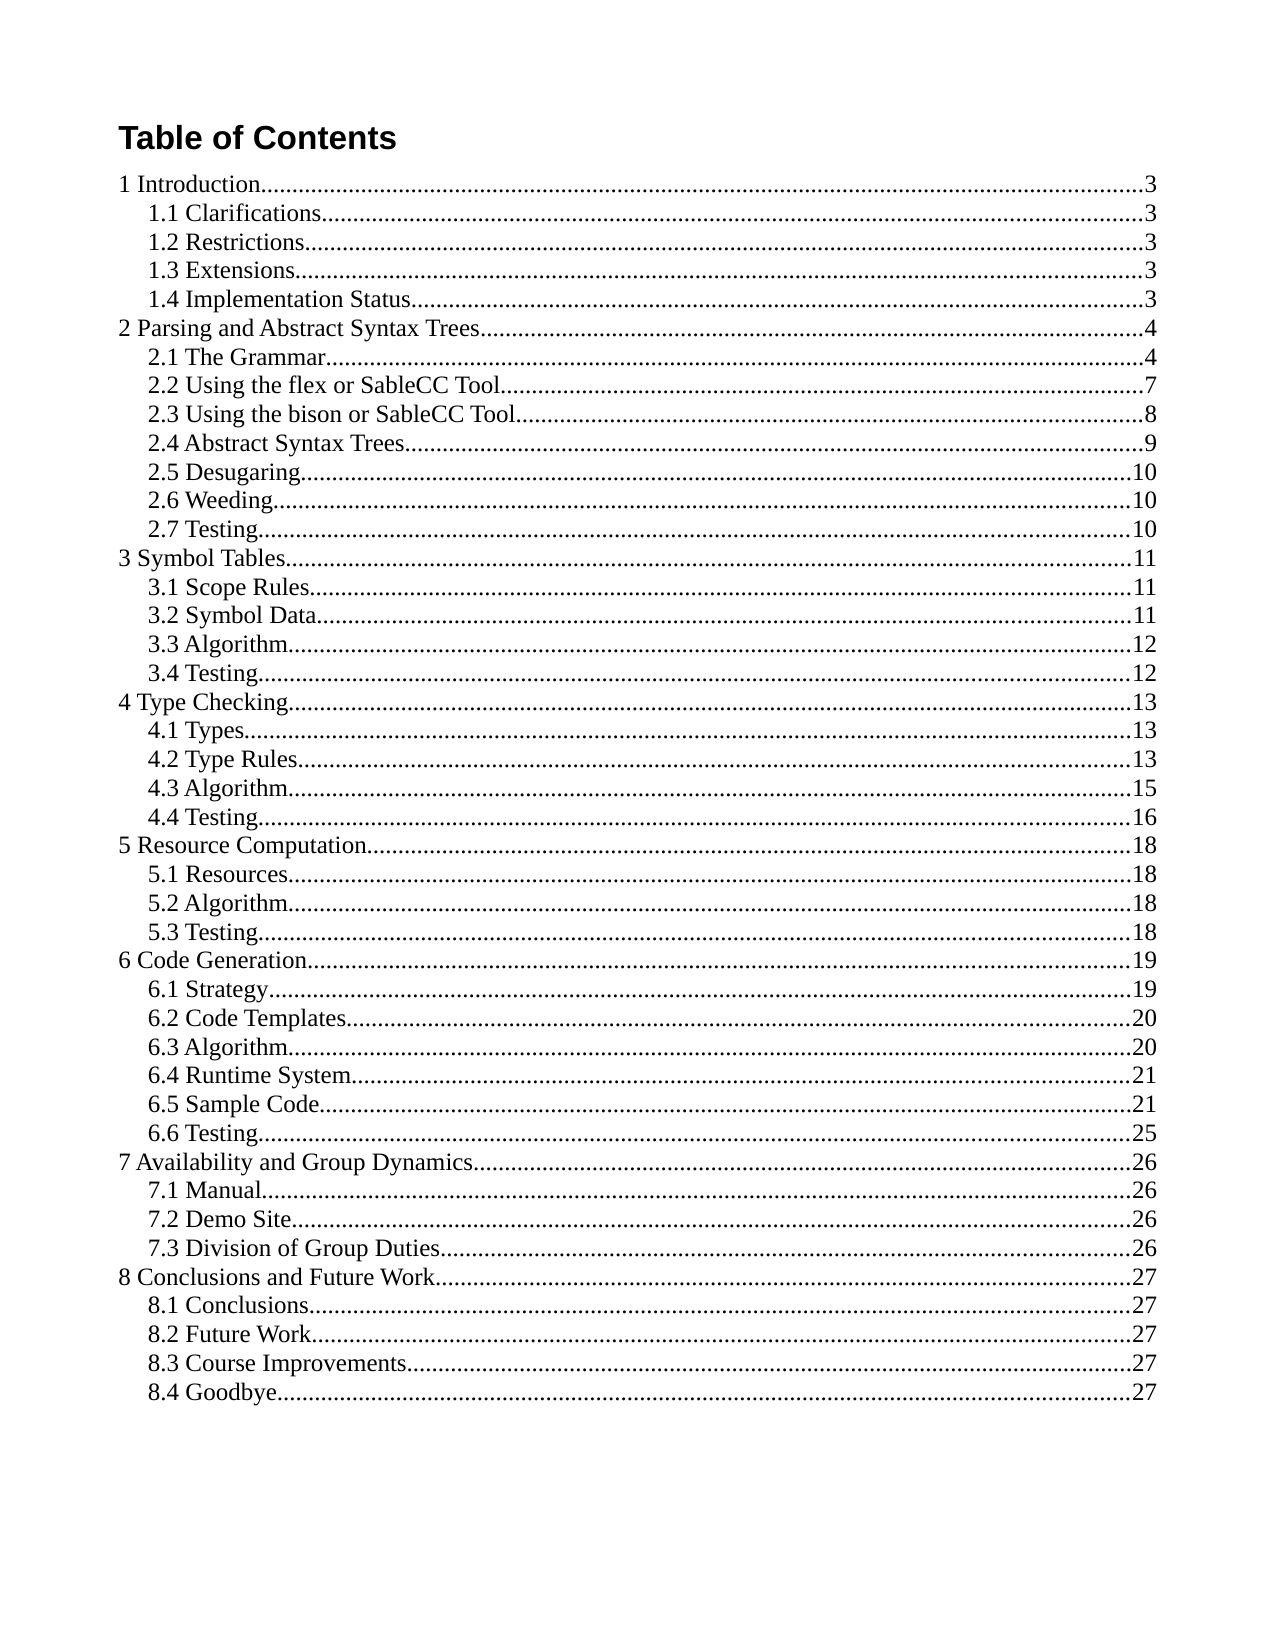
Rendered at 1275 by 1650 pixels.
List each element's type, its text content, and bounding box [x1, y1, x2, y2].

text 2 Parsing and Abstract Syntax Trees 4 [118, 313, 1157, 342]
text 2.1 The Grammar 4 [148, 342, 1157, 370]
text 8.2 Future Work 27 [148, 1319, 1157, 1348]
text 5.2 Algorithm 18 [148, 888, 1157, 917]
text 2.6 Weeding 10 [148, 485, 1157, 514]
text 8.3 Course Improvements 27 [148, 1348, 1157, 1377]
text 5 Resource Computation 18 [118, 830, 1157, 859]
text 2.7 Testing 10 [148, 514, 1157, 543]
text 1.2 Restrictions 3 [148, 227, 1157, 255]
text 4.4 Testing 16 [148, 802, 1157, 830]
text 3.1 Scope Rules 11 [148, 572, 1157, 600]
text 1.4 Implementation Status 3 [148, 284, 1157, 313]
text 3.4 Testing 12 [148, 658, 1157, 687]
text 3 Symbol Tables 11 [118, 543, 1157, 572]
text 7.1 Manual 26 [148, 1175, 1157, 1204]
text 5.3 Testing 18 [148, 917, 1157, 945]
text 4 Type Checking 13 [118, 687, 1157, 715]
text 6 Code Generation 19 [118, 945, 1157, 974]
text 4.1 Types 13 [148, 715, 1157, 744]
text 3.3 Algorithm 12 [148, 629, 1157, 658]
text 6.2 Code Templates 20 [148, 1003, 1157, 1032]
text 7 Availability and Group Dynamics 26 [118, 1147, 1157, 1175]
text 6.1 Strategy 19 [148, 974, 1157, 1003]
text 3.2 Symbol Data 11 [148, 600, 1157, 629]
text 8.1 Conclusions 27 [148, 1290, 1157, 1319]
text 8.4 Goodbye 27 [148, 1377, 1157, 1405]
text 2.4 Abstract Syntax Trees 9 [148, 428, 1157, 457]
text 4.3 Algorithm 15 [148, 773, 1157, 802]
text 1 Introduction 3 [118, 169, 1157, 198]
text 8 Conclusions and Future Work 27 [118, 1262, 1157, 1290]
text 6.6 Testing 25 [148, 1118, 1157, 1147]
text 2.5 Desugaring 10 [148, 457, 1157, 485]
text 6.4 Runtime System 21 [148, 1060, 1157, 1089]
text 2.3 Using the bison or SableCC Tool 8 [148, 399, 1157, 428]
text 6.5 Sample Code 21 [148, 1089, 1157, 1118]
text 4.2 Type Rules 13 [148, 744, 1157, 773]
subtitle Table of Contents [118, 118, 1157, 157]
text 7.2 Demo Site 26 [148, 1204, 1157, 1233]
text 5.1 Resources 18 [148, 859, 1157, 888]
text 1.3 Extensions 3 [148, 255, 1157, 284]
text 7.3 Division of Group Duties 26 [148, 1233, 1157, 1262]
text 6.3 Algorithm 20 [148, 1032, 1157, 1060]
text 2.2 Using the flex or SableCC Tool 7 [148, 370, 1157, 399]
text 1.1 Clarifications 3 [148, 198, 1157, 227]
